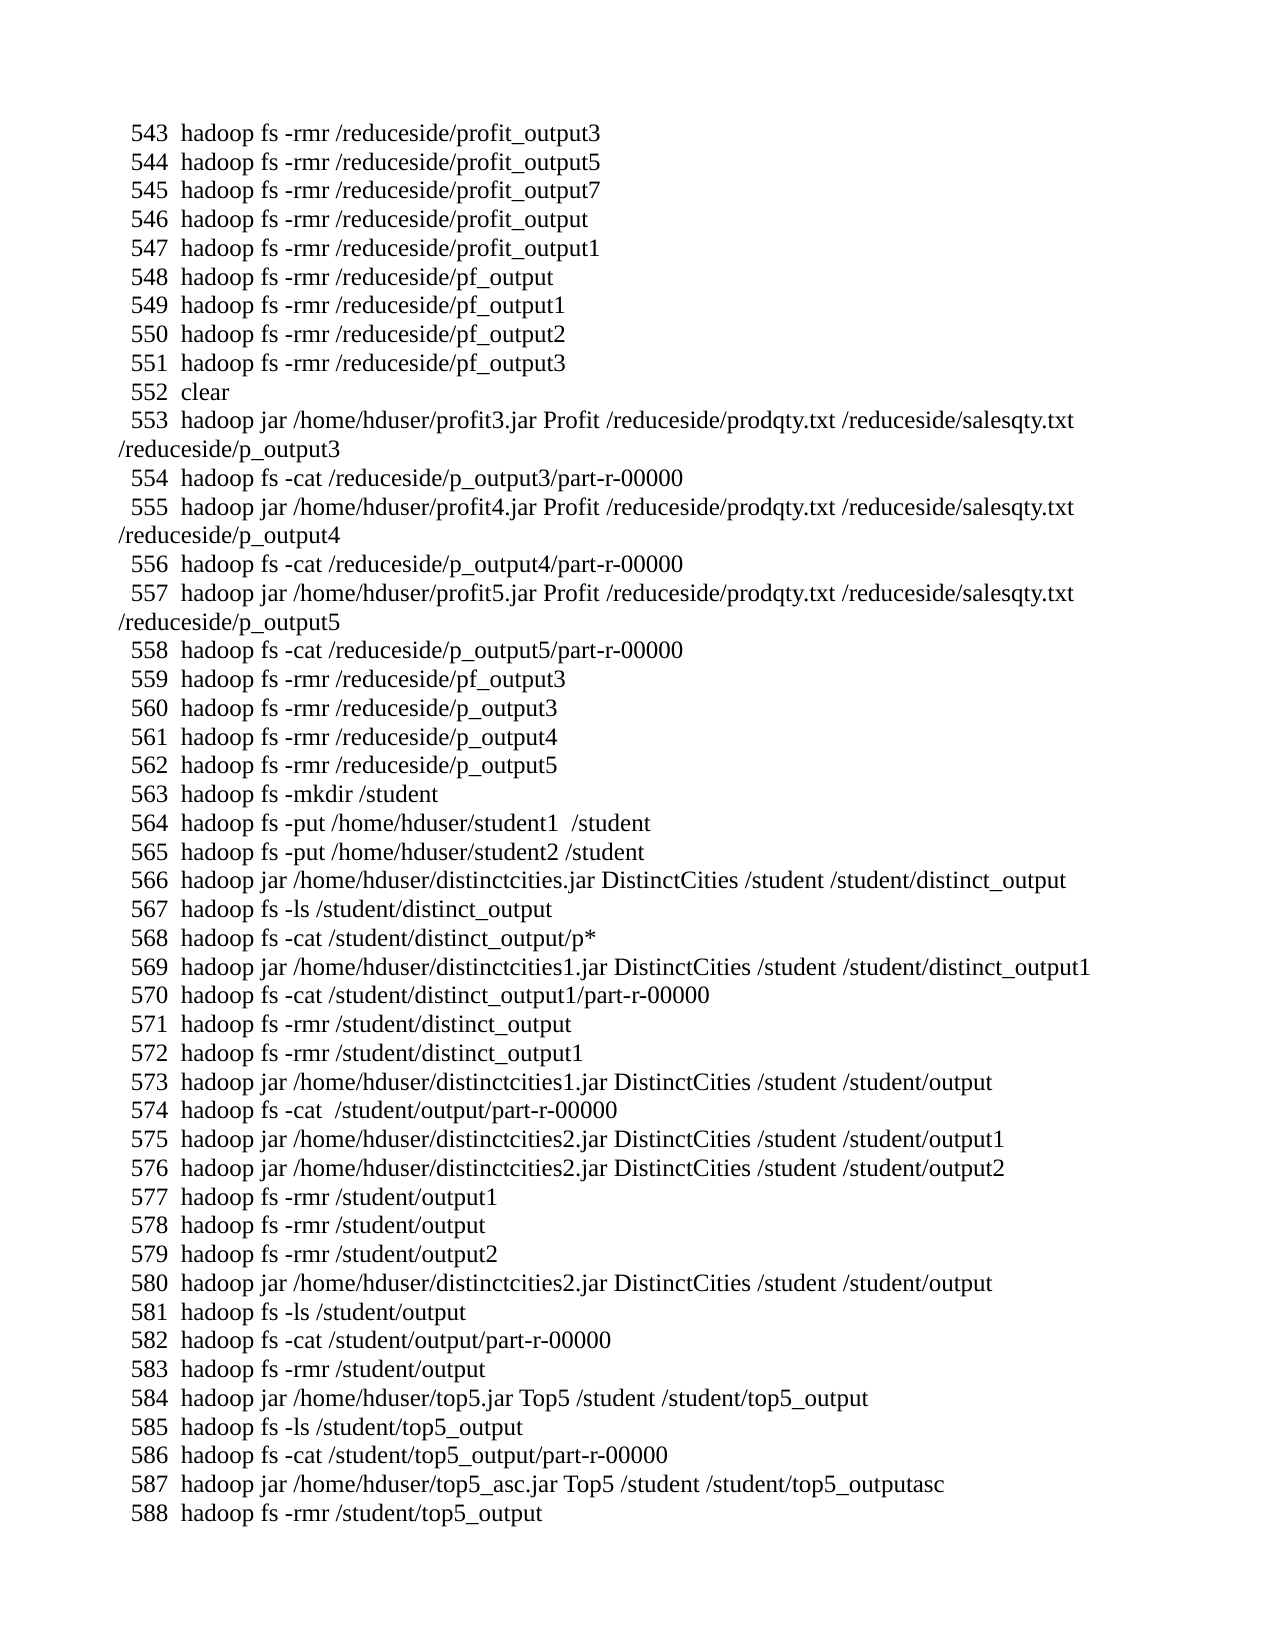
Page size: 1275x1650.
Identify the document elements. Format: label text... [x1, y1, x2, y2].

text 575 hadoop jar /home/hduser/distinctcities2.jar DistinctCities /student /student/output1 [118, 1124, 1157, 1153]
text 585 hadoop fs -ls /student/top5_output [118, 1412, 1157, 1441]
text 566 hadoop jar /home/hduser/distinctcities.jar DistinctCities /student /student/distinct_output [118, 866, 1157, 894]
text 586 hadoop fs -cat /student/top5_output/part-r-00000 [118, 1441, 1157, 1469]
text 565 hadoop fs -put /home/hduser/student2 /student [118, 837, 1157, 866]
text 550 hadoop fs -rmr /reduceside/pf_output2 [118, 319, 1157, 348]
text 552 clear [118, 377, 1157, 406]
text 584 hadoop jar /home/hduser/top5.jar Top5 /student /student/top5_output [118, 1383, 1157, 1412]
text 559 hadoop fs -rmr /reduceside/pf_output3 [118, 664, 1157, 693]
text 577 hadoop fs -rmr /student/output1 [118, 1182, 1157, 1211]
text 555 hadoop jar /home/hduser/profit4.jar Profit /reduceside/prodqty.txt /reduceside/salesqty.txt /reduceside/p_output4 [118, 492, 1157, 549]
text 576 hadoop jar /home/hduser/distinctcities2.jar DistinctCities /student /student/output2 [118, 1153, 1157, 1182]
text 578 hadoop fs -rmr /student/output [118, 1211, 1157, 1239]
text 548 hadoop fs -rmr /reduceside/pf_output [118, 262, 1157, 291]
text 549 hadoop fs -rmr /reduceside/pf_output1 [118, 291, 1157, 319]
text 571 hadoop fs -rmr /student/distinct_output [118, 1009, 1157, 1038]
text 587 hadoop jar /home/hduser/top5_asc.jar Top5 /student /student/top5_outputasc [118, 1469, 1157, 1498]
text 581 hadoop fs -ls /student/output [118, 1297, 1157, 1326]
text 582 hadoop fs -cat /student/output/part-r-00000 [118, 1326, 1157, 1354]
text 562 hadoop fs -rmr /reduceside/p_output5 [118, 751, 1157, 779]
text 558 hadoop fs -cat /reduceside/p_output5/part-r-00000 [118, 636, 1157, 664]
text 569 hadoop jar /home/hduser/distinctcities1.jar DistinctCities /student /student/distinct_output1 [118, 952, 1157, 981]
text 568 hadoop fs -cat /student/distinct_output/p* [118, 923, 1157, 952]
text 553 hadoop jar /home/hduser/profit3.jar Profit /reduceside/prodqty.txt /reduceside/salesqty.txt /reduceside/p_output3 [118, 406, 1157, 463]
text 580 hadoop jar /home/hduser/distinctcities2.jar DistinctCities /student /student/output [118, 1268, 1157, 1297]
text 572 hadoop fs -rmr /student/distinct_output1 [118, 1038, 1157, 1067]
text 573 hadoop jar /home/hduser/distinctcities1.jar DistinctCities /student /student/output [118, 1067, 1157, 1096]
text 579 hadoop fs -rmr /student/output2 [118, 1239, 1157, 1268]
text 543 hadoop fs -rmr /reduceside/profit_output3 [118, 118, 1157, 147]
text 556 hadoop fs -cat /reduceside/p_output4/part-r-00000 [118, 549, 1157, 578]
text 561 hadoop fs -rmr /reduceside/p_output4 [118, 722, 1157, 751]
text 583 hadoop fs -rmr /student/output [118, 1354, 1157, 1383]
text 564 hadoop fs -put /home/hduser/student1 /student [118, 808, 1157, 837]
text 563 hadoop fs -mkdir /student [118, 779, 1157, 808]
text 547 hadoop fs -rmr /reduceside/profit_output1 [118, 233, 1157, 262]
text 588 hadoop fs -rmr /student/top5_output [118, 1498, 1157, 1527]
text 554 hadoop fs -cat /reduceside/p_output3/part-r-00000 [118, 463, 1157, 492]
text 544 hadoop fs -rmr /reduceside/profit_output5 [118, 147, 1157, 176]
text 545 hadoop fs -rmr /reduceside/profit_output7 [118, 176, 1157, 204]
text 546 hadoop fs -rmr /reduceside/profit_output [118, 204, 1157, 233]
text 574 hadoop fs -cat /student/output/part-r-00000 [118, 1096, 1157, 1124]
text 551 hadoop fs -rmr /reduceside/pf_output3 [118, 348, 1157, 377]
text 567 hadoop fs -ls /student/distinct_output [118, 894, 1157, 923]
text 557 hadoop jar /home/hduser/profit5.jar Profit /reduceside/prodqty.txt /reduceside/salesqty.txt /reduceside/p_output5 [118, 578, 1157, 636]
text 570 hadoop fs -cat /student/distinct_output1/part-r-00000 [118, 981, 1157, 1009]
text 560 hadoop fs -rmr /reduceside/p_output3 [118, 693, 1157, 722]
